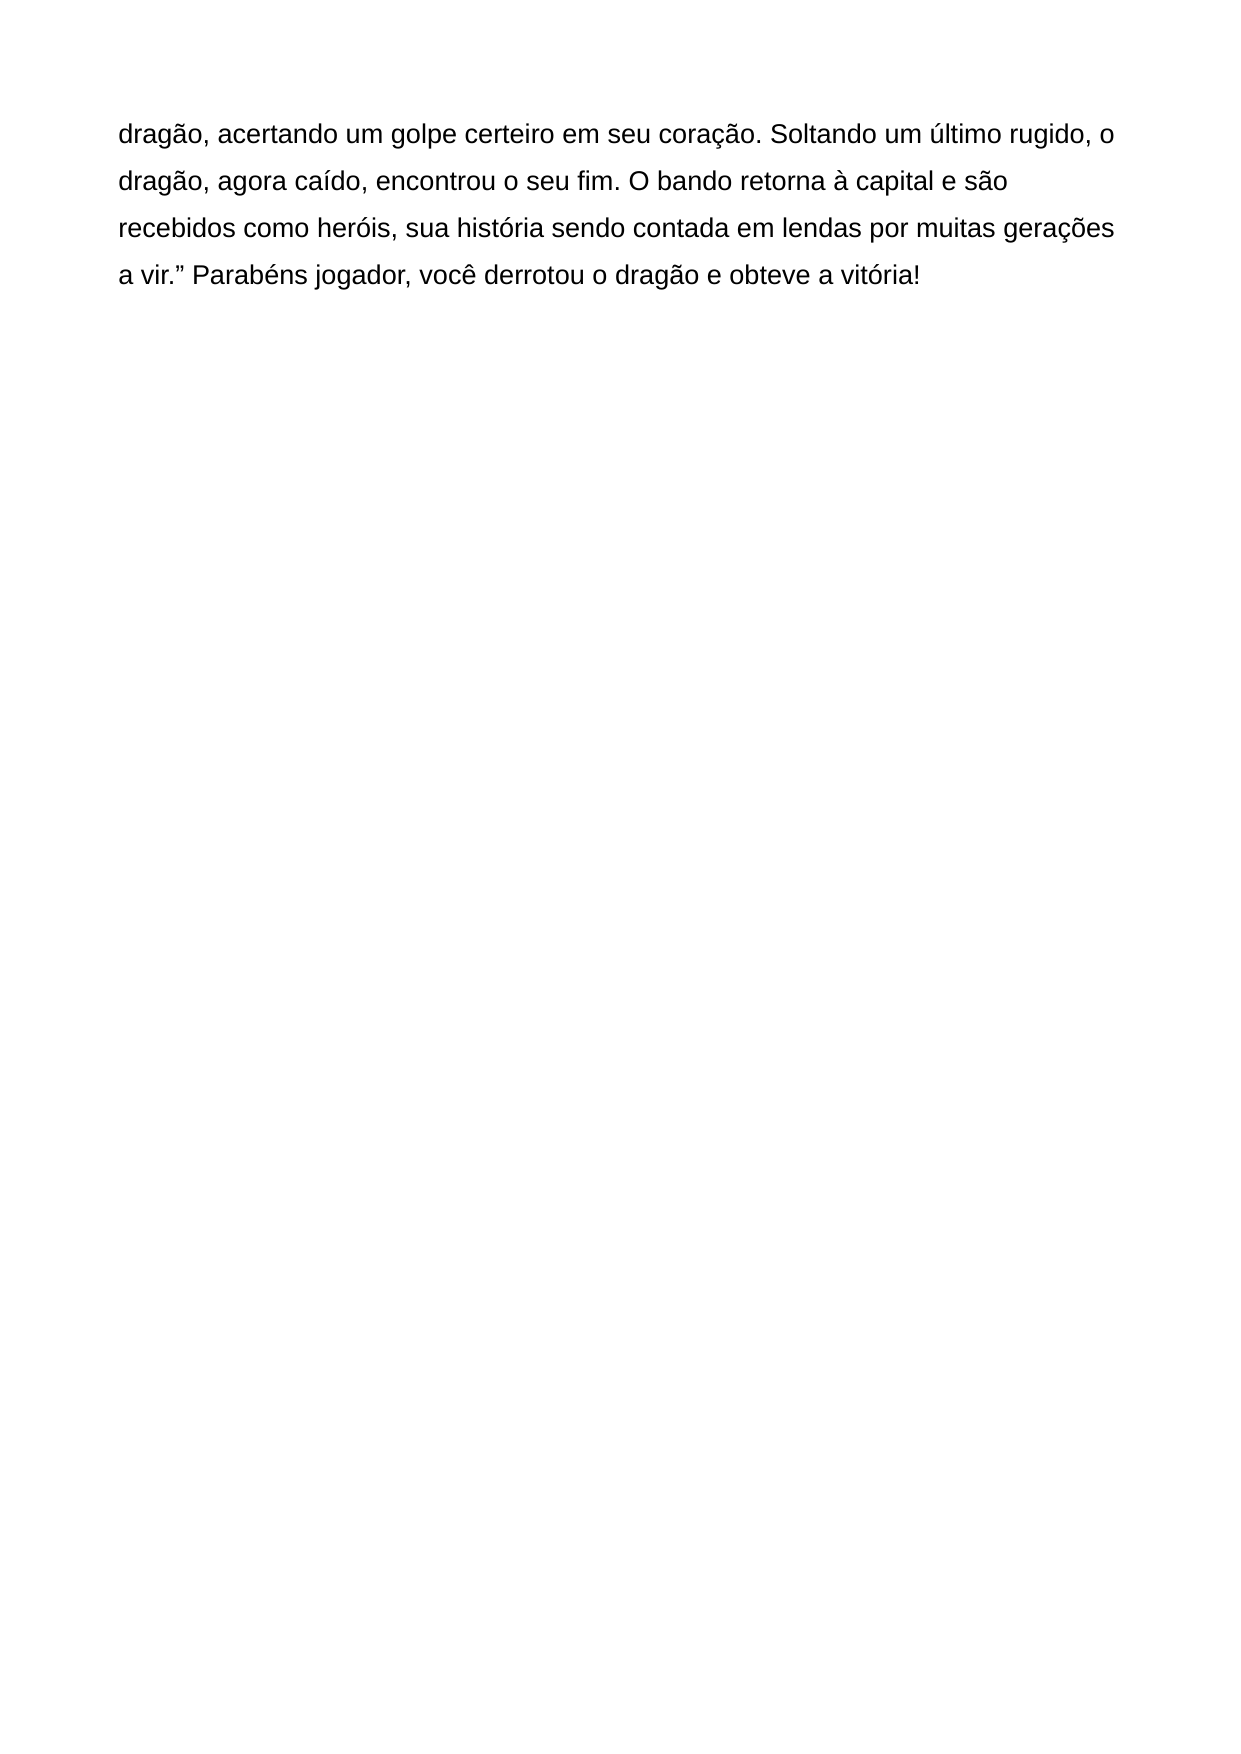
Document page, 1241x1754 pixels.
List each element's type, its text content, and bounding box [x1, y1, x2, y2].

text dragão, acertando um golpe certeiro em seu coração. Soltando um último rugido, o dragão, agora caído, encontrou o seu fim. O bando retorna à capital e são recebidos como heróis, sua história sendo contada em lendas por muitas gerações a vir.” Parabéns jogador, você derrotou o dragão e obteve a vitória! [118, 118, 1122, 290]
